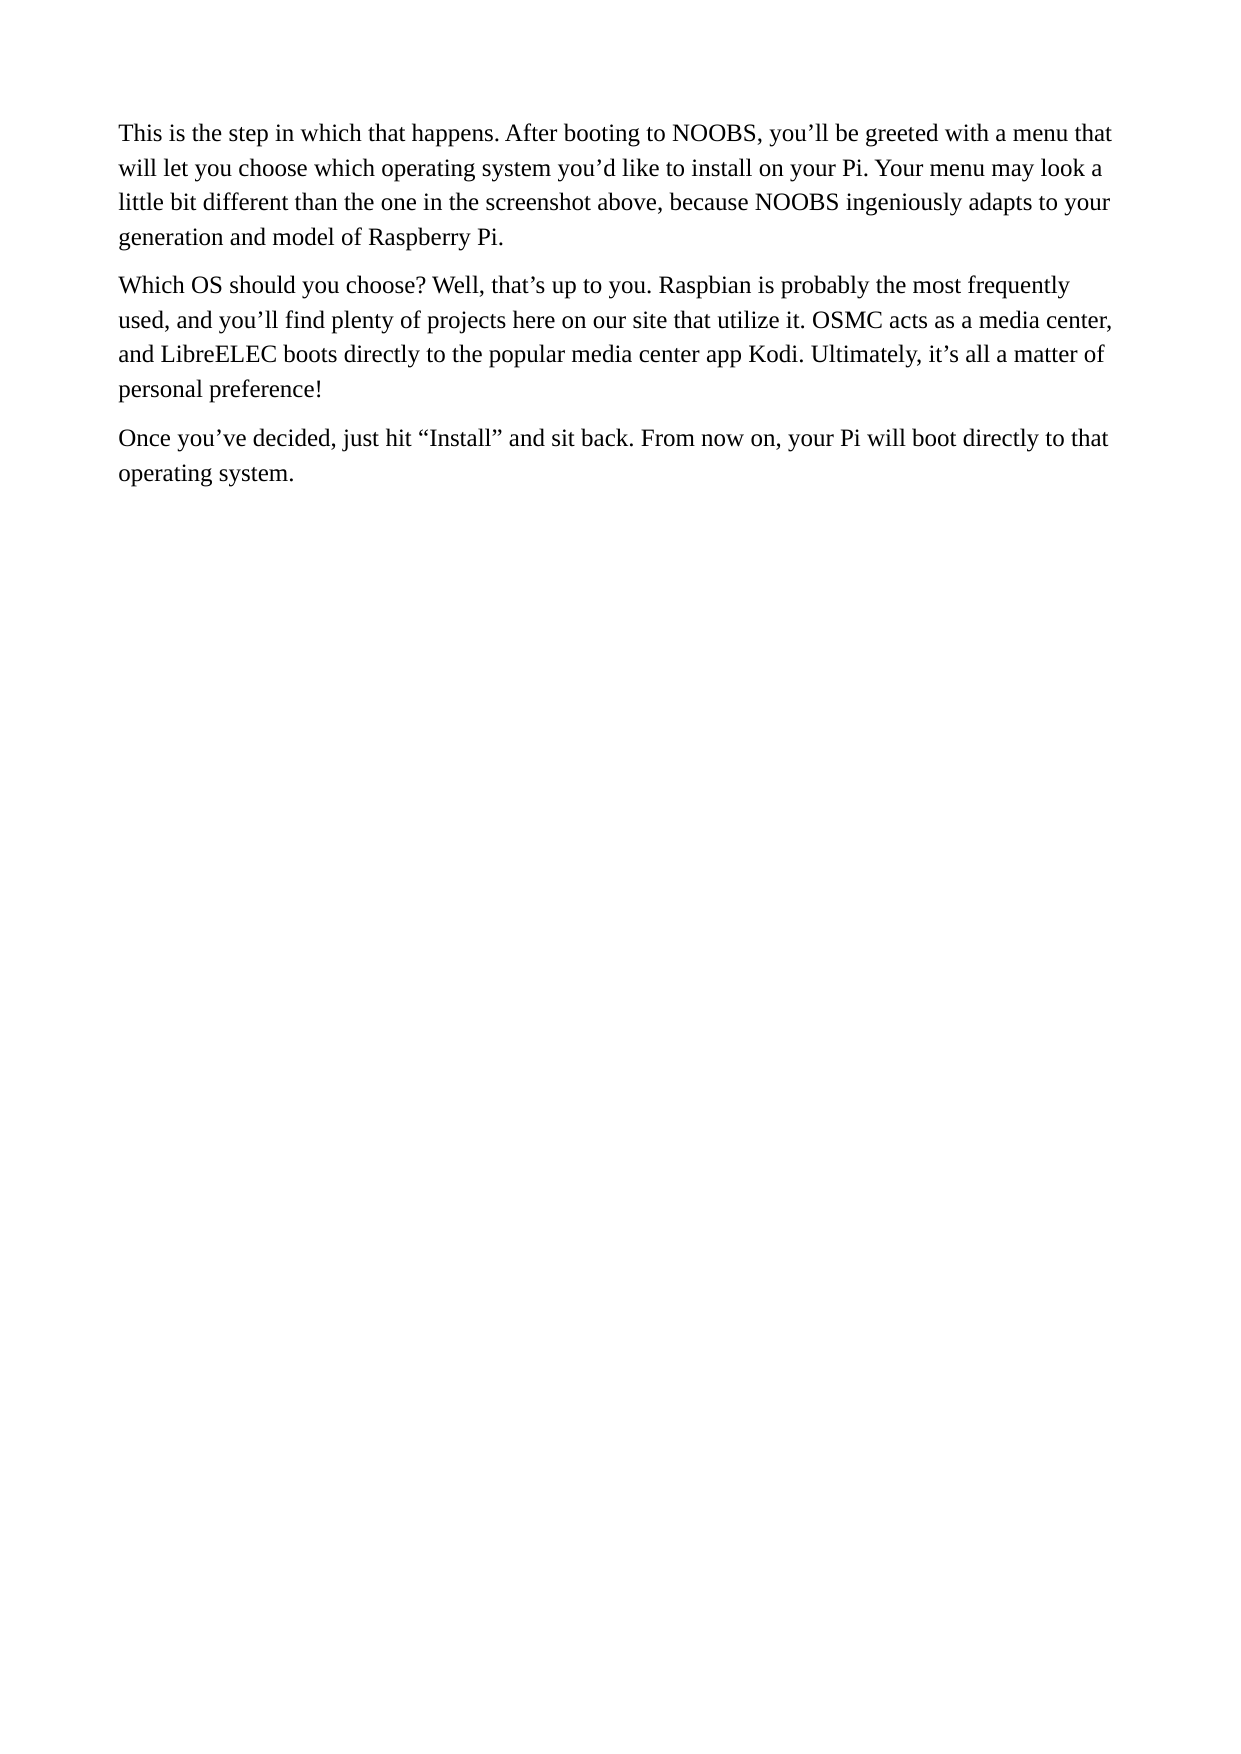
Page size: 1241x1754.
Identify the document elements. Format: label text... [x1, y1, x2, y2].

text This is the step in which that happens. After booting to NOOBS, you’ll be greeted with a menu that will let you choose which operating system you’d like to install on your Pi. Your menu may look a little bit different than the one in the screenshot above, because NOOBS ingeniously adapts to your generation and model of Raspberry Pi. [118, 118, 1122, 250]
text Once you’ve decided, just hit “Install” and sit back. From now on, your Pi will boot directly to that operating system. [118, 423, 1122, 486]
text Which OS should you choose? Well, that’s up to you. Raspbian is probably the most frequently used, and you’ll find plenty of projects here on our site that utilize it. OSMC acts as a media center, and LibreELEC boots directly to the popular media center app Kodi. Ultimately, it’s all a matter of personal preference! [118, 271, 1122, 403]
